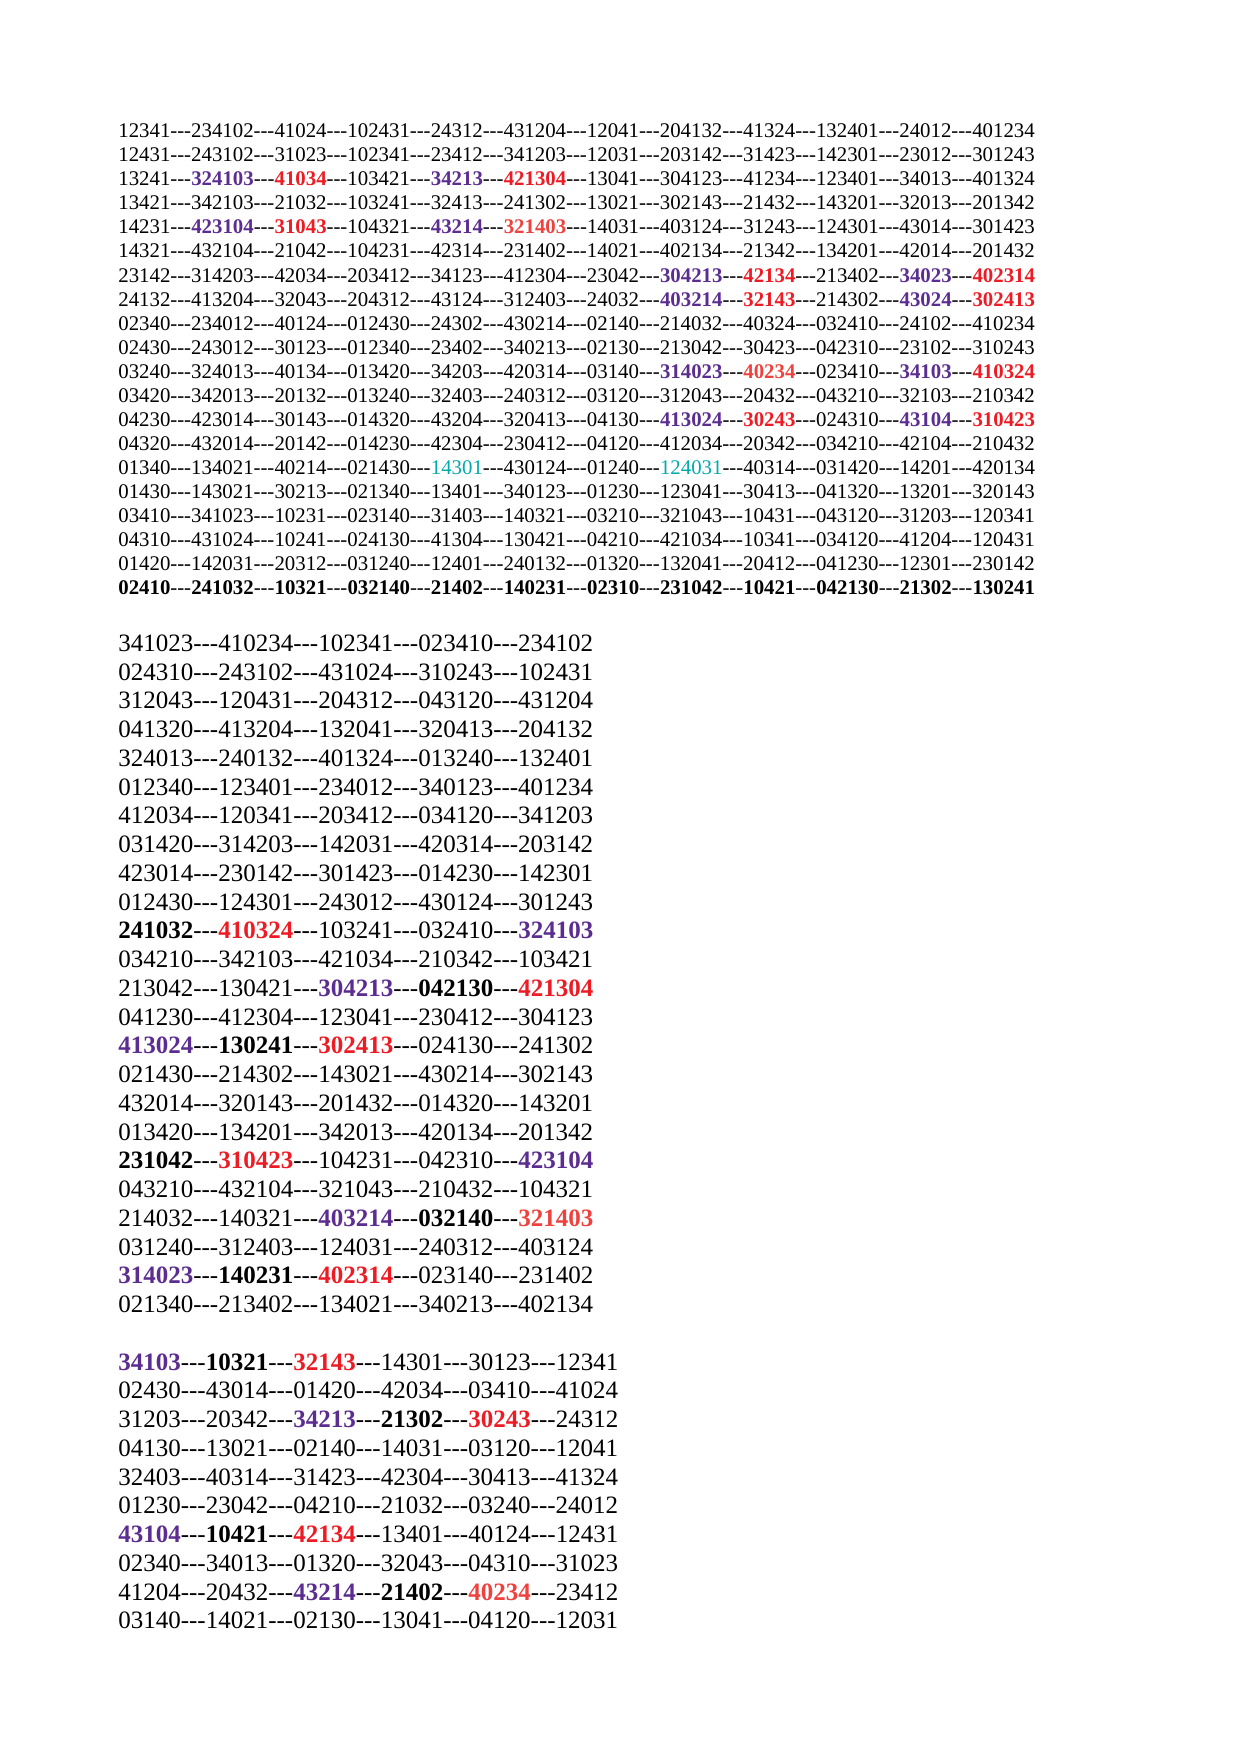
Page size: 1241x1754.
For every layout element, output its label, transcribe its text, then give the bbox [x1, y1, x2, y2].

text 341023---410234---102341---023410---234102 [118, 628, 1122, 657]
text 34103---10321---32143---14301---30123---12341 [118, 1347, 1122, 1376]
text 241032---410324---103241---032410---324103 [118, 916, 1122, 944]
text 423014---230142---301423---014230---142301 [118, 858, 1122, 887]
text 04310---431024---10241---024130---41304---130421---04210---421034---10341---034120---41204---120431 [118, 527, 1122, 551]
text 012430---124301---243012---430124---301243 [118, 887, 1122, 916]
text 312043---120431---204312---043120---431204 [118, 686, 1122, 714]
text 12431---243102---31023---102341---23412---341203---12031---203142---31423---142301---23012---301243 [118, 142, 1122, 166]
text 03240---324013---40134---013420---34203---420314---03140---314023---40234---023410---34103---410324 [118, 359, 1122, 383]
text 04130---13021---02140---14031---03120---12041 [118, 1433, 1122, 1462]
text 32403---40314---31423---42304---30413---41324 [118, 1462, 1122, 1491]
text 324013---240132---401324---013240---132401 [118, 743, 1122, 772]
text 432014---320143---201432---014320---143201 [118, 1088, 1122, 1117]
text 43104---10421---42134---13401---40124---12431 [118, 1519, 1122, 1548]
text 231042---310423---104231---042310---423104 [118, 1146, 1122, 1174]
text 043210---432104---321043---210432---104321 [118, 1174, 1122, 1203]
text 01230---23042---04210---21032---03240---24012 [118, 1491, 1122, 1519]
text 314023---140231---402314---023140---231402 [118, 1261, 1122, 1289]
text 021340---213402---134021---340213---402134 [118, 1289, 1122, 1318]
text 01340---134021---40214---021430---14301---430124---01240---124031---40314---031420---14201---420134 [118, 455, 1122, 479]
text 02340---34013---01320---32043---04310---31023 [118, 1548, 1122, 1577]
text 24132---413204---32043---204312---43124---312403---24032---403214---32143---214302---43024---302413 [118, 287, 1122, 311]
text 213042---130421---304213---042130---421304 [118, 973, 1122, 1002]
text 41204---20432---43214---21402---40234---23412 [118, 1577, 1122, 1606]
text 214032---140321---403214---032140---321403 [118, 1203, 1122, 1232]
text 041230---412304---123041---230412---304123 [118, 1002, 1122, 1031]
text 01430---143021---30213---021340---13401---340123---01230---123041---30413---041320---13201---320143 [118, 479, 1122, 503]
text 14321---432104---21042---104231---42314---231402---14021---402134---21342---134201---42014---201432 [118, 238, 1122, 262]
text 23142---314203---42034---203412---34123---412304---23042---304213---42134---213402---34023---402314 [118, 262, 1122, 287]
text 013420---134201---342013---420134---201342 [118, 1117, 1122, 1146]
text 03410---341023---10231---023140---31403---140321---03210---321043---10431---043120---31203---120341 [118, 503, 1122, 527]
text 024310---243102---431024---310243---102431 [118, 657, 1122, 686]
text 13241---324103---41034---103421---34213---421304---13041---304123---41234---123401---34013---401324 [118, 166, 1122, 190]
text 04230---423014---30143---014320---43204---320413---04130---413024---30243---024310---43104---310423 [118, 407, 1122, 431]
text 021430---214302---143021---430214---302143 [118, 1059, 1122, 1088]
text 14231---423104---31043---104321---43214---321403---14031---403124---31243---124301---43014---301423 [118, 214, 1122, 238]
text 04320---432014---20142---014230---42304---230412---04120---412034---20342---034210---42104---210432 [118, 431, 1122, 455]
text 031240---312403---124031---240312---403124 [118, 1232, 1122, 1261]
text 041320---413204---132041---320413---204132 [118, 714, 1122, 743]
text 03140---14021---02130---13041---04120---12031 [118, 1606, 1122, 1634]
text 31203---20342---34213---21302---30243---24312 [118, 1404, 1122, 1433]
text 413024---130241---302413---024130---241302 [118, 1031, 1122, 1059]
text 034210---342103---421034---210342---103421 [118, 944, 1122, 973]
text 03420---342013---20132---013240---32403---240312---03120---312043---20432---043210---32103---210342 [118, 383, 1122, 407]
text 02430---43014---01420---42034---03410---41024 [118, 1376, 1122, 1404]
text 031420---314203---142031---420314---203142 [118, 829, 1122, 858]
text 12341---234102---41024---102431---24312---431204---12041---204132---41324---132401---24012---401234 [118, 118, 1122, 142]
text 02410---241032---10321---032140---21402---140231---02310---231042---10421---042130---21302---130241 [118, 575, 1122, 599]
text 412034---120341---203412---034120---341203 [118, 801, 1122, 829]
text 13421---342103---21032---103241---32413---241302---13021---302143---21432---143201---32013---201342 [118, 190, 1122, 214]
text 02430---243012---30123---012340---23402---340213---02130---213042---30423---042310---23102---310243 [118, 335, 1122, 359]
text 02340---234012---40124---012430---24302---430214---02140---214032---40324---032410---24102---410234 [118, 311, 1122, 335]
text 01420---142031---20312---031240---12401---240132---01320---132041---20412---041230---12301---230142 [118, 551, 1122, 575]
text 012340---123401---234012---340123---401234 [118, 772, 1122, 801]
